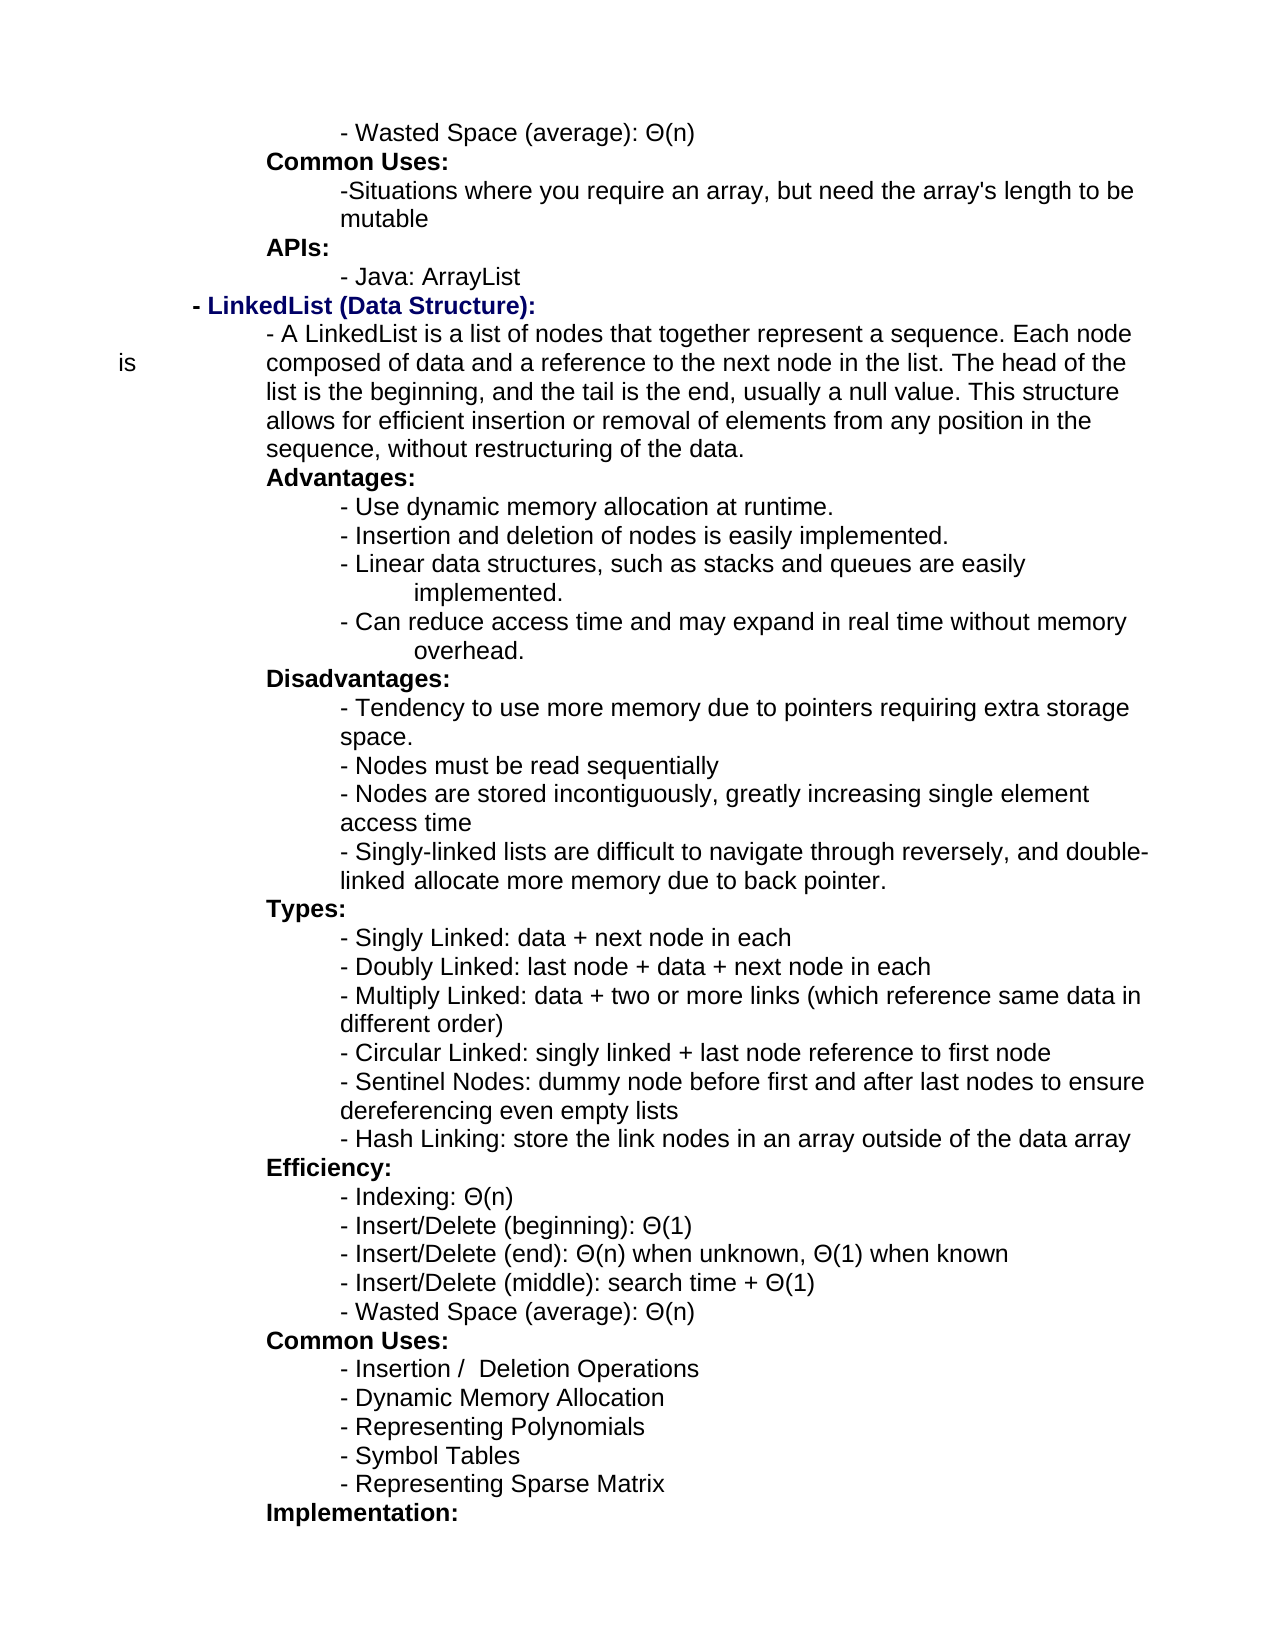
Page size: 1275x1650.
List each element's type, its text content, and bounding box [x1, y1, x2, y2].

text Disadvantages: [118, 664, 1157, 693]
text - Nodes are stored incontiguously, greatly increasing single element access time [118, 779, 1157, 837]
text - Linear data structures, such as stacks and queues are easily implemented. [118, 549, 1157, 607]
text Common Uses: [118, 147, 1157, 176]
text APIs: [118, 233, 1157, 262]
text - Singly-linked lists are difficult to navigate through reversely, and double- linked allocate more memory due to back pointer. [118, 837, 1157, 894]
text - Circular Linked: singly linked + last node reference to first node [118, 1038, 1157, 1067]
text - Multiply Linked: data + two or more links (which reference same data in different order) [118, 981, 1157, 1038]
text - Wasted Space (average): Θ(n) [118, 118, 1157, 147]
text - Wasted Space (average): Θ(n) [118, 1297, 1157, 1326]
text Implementation: [118, 1498, 1157, 1527]
text - LinkedList (Data Structure): [118, 291, 1157, 319]
text Efficiency: [118, 1153, 1157, 1182]
text - Nodes must be read sequentially [118, 751, 1157, 779]
text - Singly Linked: data + next node in each [118, 923, 1157, 952]
text - Doubly Linked: last node + data + next node in each [118, 952, 1157, 981]
text - Insert/Delete (beginning): Θ(1) [118, 1211, 1157, 1239]
text - Insertion and deletion of nodes is easily implemented. [118, 521, 1157, 549]
text - Insertion / Deletion Operations [118, 1354, 1157, 1383]
text Types: [118, 894, 1157, 923]
text - Insert/Delete (end): Θ(n) when unknown, Θ(1) when known [118, 1239, 1157, 1268]
text - A LinkedList is a list of nodes that together represent a sequence. Each node is composed of data and a reference to the next node in the list. The head of the list is the beginning, and the tail is the end, usually a null value. This structure allows for efficient insertion or removal of elements from any position in the sequence, without restructuring of the data. [118, 319, 1157, 463]
text - Representing Polynomials [118, 1412, 1157, 1441]
text -Situations where you require an array, but need the array's length to be mutable [118, 176, 1157, 233]
text - Use dynamic memory allocation at runtime. [118, 492, 1157, 521]
text - Tendency to use more memory due to pointers requiring extra storage space. [118, 693, 1157, 751]
text - Java: ArrayList [118, 262, 1157, 291]
text - Symbol Tables [118, 1441, 1157, 1469]
text Common Uses: [118, 1326, 1157, 1354]
text - Dynamic Memory Allocation [118, 1383, 1157, 1412]
text - Can reduce access time and may expand in real time without memory overhead. [118, 607, 1157, 664]
text - Representing Sparse Matrix [118, 1469, 1157, 1498]
text Advantages: [118, 463, 1157, 492]
text - Sentinel Nodes: dummy node before first and after last nodes to ensure dereferencing even empty lists [118, 1067, 1157, 1124]
text - Indexing: Θ(n) [118, 1182, 1157, 1211]
text - Insert/Delete (middle): search time + Θ(1) [118, 1268, 1157, 1297]
text - Hash Linking: store the link nodes in an array outside of the data array [118, 1124, 1157, 1153]
